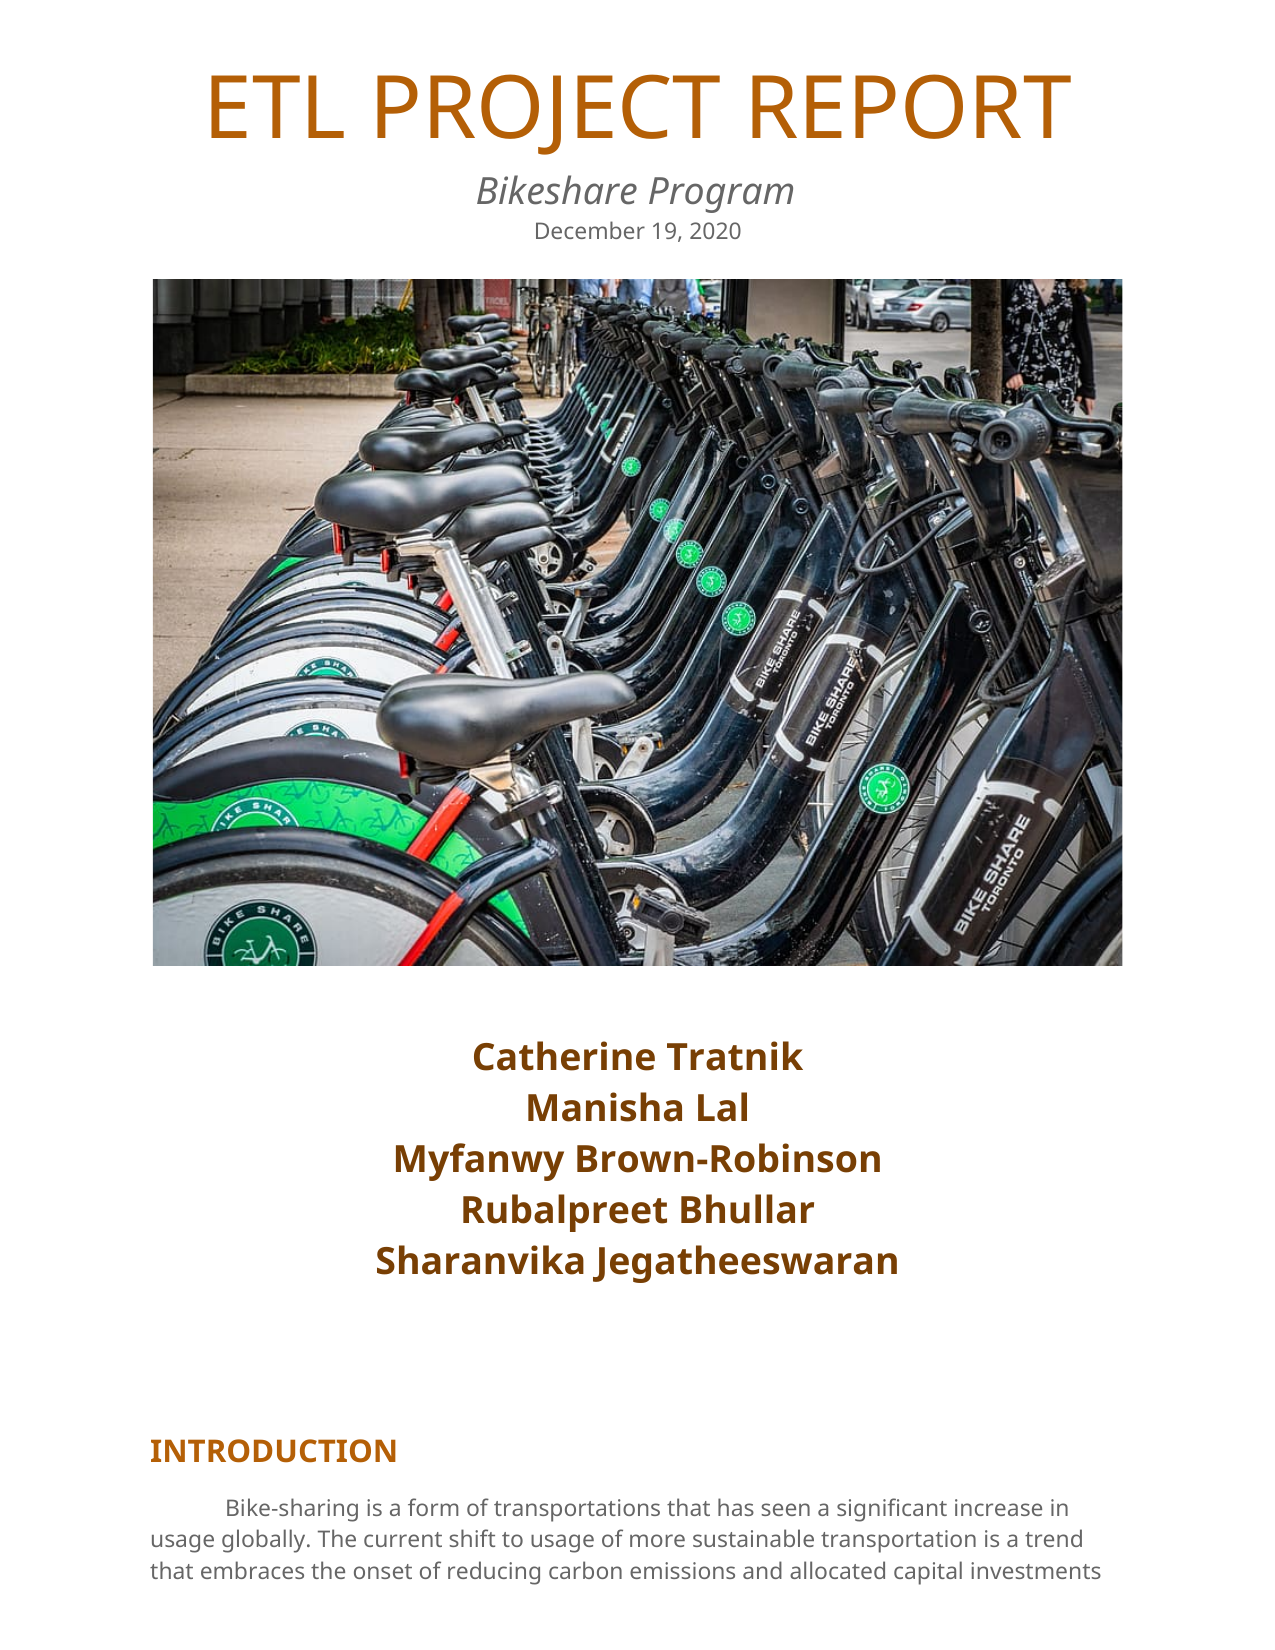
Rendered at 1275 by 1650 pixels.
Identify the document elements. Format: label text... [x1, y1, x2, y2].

subtitle Bikeshare Program [150, 164, 1125, 215]
text Manisha Lal [150, 1081, 1125, 1132]
text Sharanvika Jegatheeswaran [150, 1234, 1125, 1285]
subtitle INTRODUCTION [150, 1429, 1125, 1471]
text Rubalpreet Bhullar [150, 1183, 1125, 1234]
text Bike-sharing is a form of transportations that has seen a significant increase in usage globally. The current shift to usage of more sustainable transportation is a trend that embraces the onset of reducing carbon emissions and allocated capital investments [150, 1492, 1125, 1586]
text Myfanwy Brown-Robinson [150, 1132, 1125, 1183]
title ETL PROJECT REPORT [150, 45, 1125, 164]
text December 19, 2020 [150, 215, 1125, 246]
text Catherine Tratnik [150, 1030, 1125, 1081]
